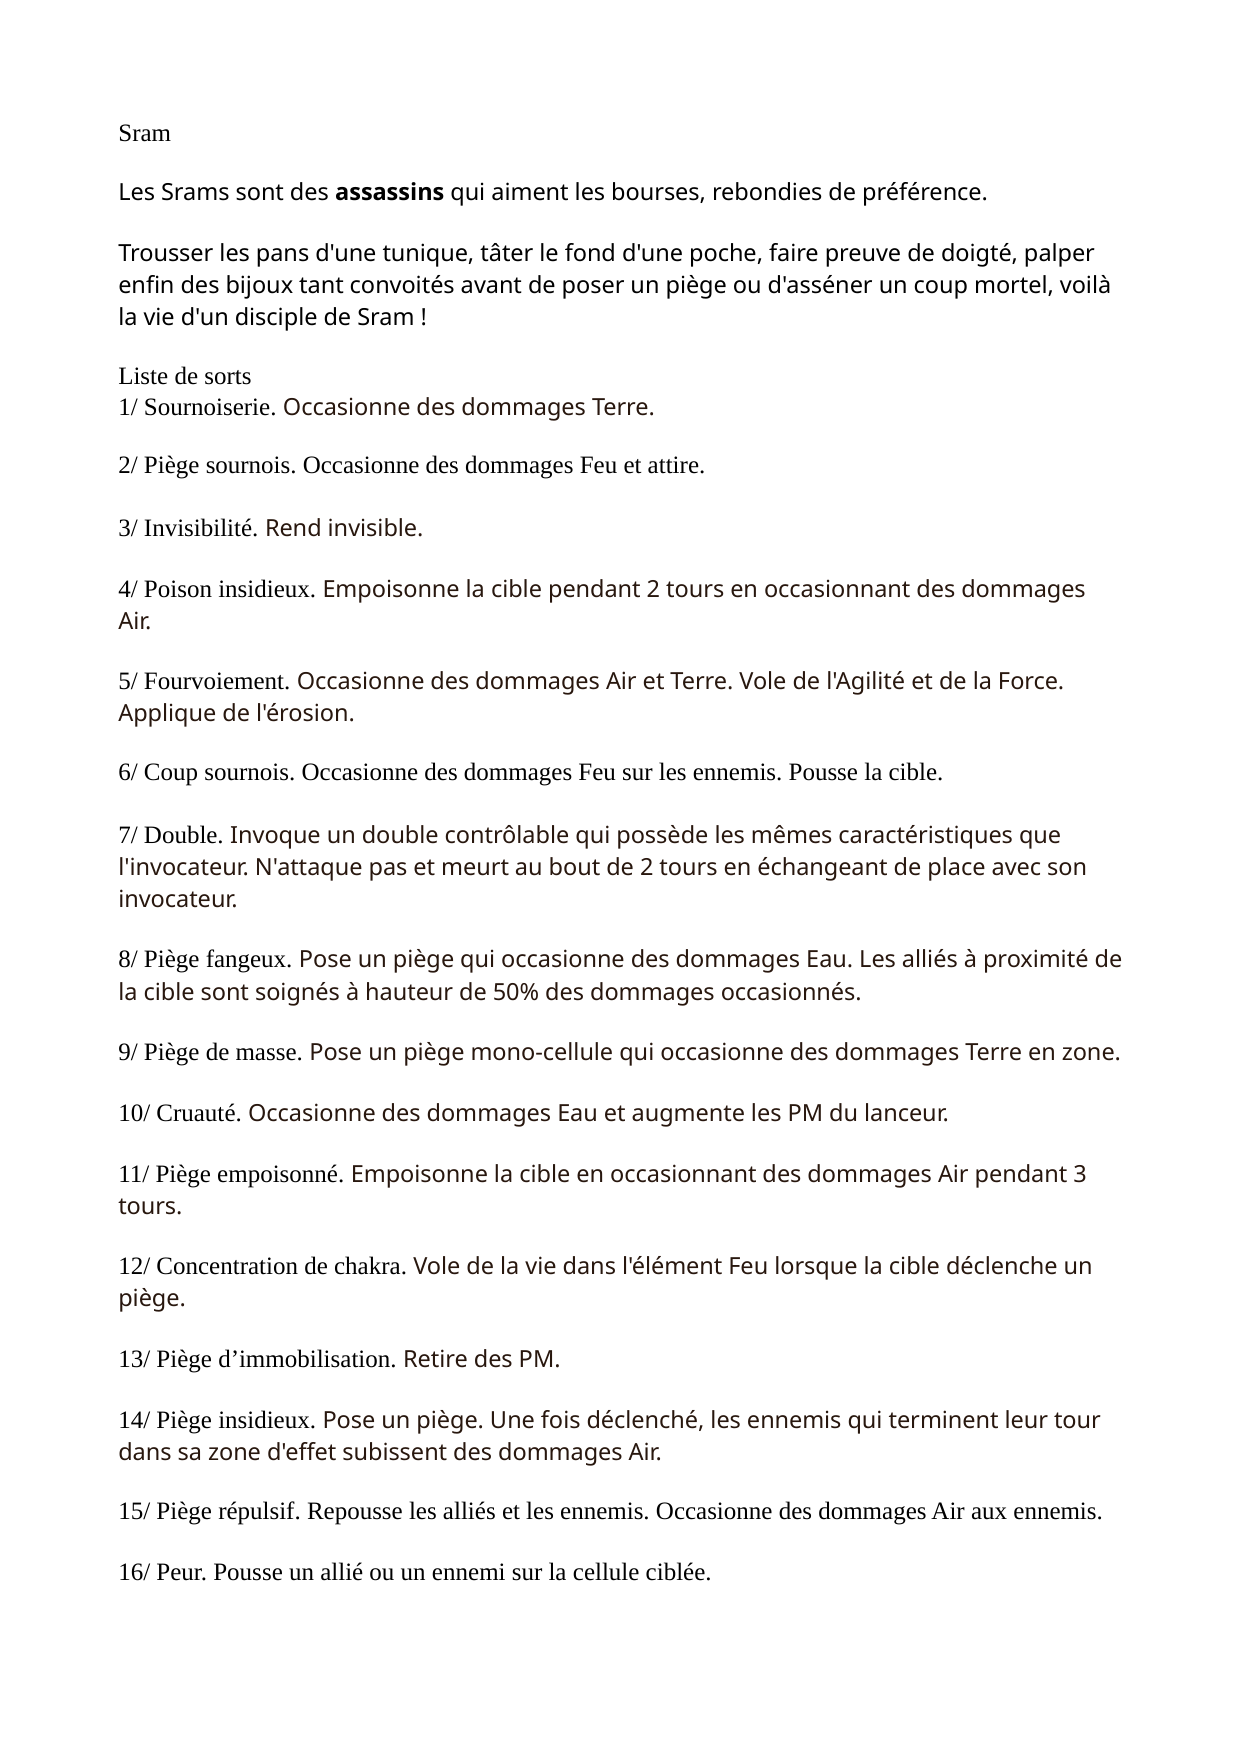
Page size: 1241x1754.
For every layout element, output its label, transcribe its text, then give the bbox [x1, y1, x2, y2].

text 7/ Double. Invoque un double contrôlable qui possède les mêmes caractéristiques que l'invocateur. N'attaque pas et meurt au bout de 2 tours en échangeant de place avec son invocateur. [118, 818, 1122, 914]
text 15/ Piège répulsif. Repousse les alliés et les ennemis. Occasionne des dommages Air aux ennemis. [118, 1496, 1122, 1524]
text 13/ Piège d’immobilisation. Retire des PM. [118, 1342, 1122, 1374]
text Sram [118, 118, 1122, 147]
text 12/ Concentration de chakra. Vole de la vie dans l'élément Feu lorsque la cible déclenche un piège. [118, 1250, 1122, 1314]
text 4/ Poison insidieux. Empoisonne la cible pendant 2 tours en occasionnant des dommages Air. [118, 572, 1122, 636]
text 5/ Fourvoiement. Occasionne des dommages Air et Terre. Vole de l'Agilité et de la Force. Applique de l'érosion. [118, 665, 1122, 729]
text 10/ Cruauté. Occasionne des dommages Eau et augmente les PM du lanceur. [118, 1096, 1122, 1128]
text 6/ Coup sournois. Occasionne des dommages Feu sur les ennemis. Pousse la cible. [118, 757, 1122, 786]
text Les Srams sont des assassins qui aiment les bourses, rebondies de préférence. Trousser les pans d'une tunique, tâter le fond d'une poche, faire preuve de doigté, palper enfin des bijoux tant convoités avant de poser un piège ou d'asséner un coup mortel, voilà la vie d'un disciple de Sram ! [118, 176, 1122, 332]
text 3/ Invisibilité. Rend invisible. [118, 511, 1122, 543]
text 16/ Peur. Pousse un allié ou un ennemi sur la cellule ciblée. [118, 1557, 1122, 1585]
text 2/ Piège sournois. Occasionne des dommages Feu et attire. [118, 451, 1122, 479]
text 8/ Piège fangeux. Pose un piège qui occasionne des dommages Eau. Les alliés à proximité de la cible sont soignés à hauteur de 50% des dommages occasionnés. [118, 943, 1122, 1007]
text 9/ Piège de masse. Pose un piège mono-cellule qui occasionne des dommages Terre en zone. [118, 1036, 1122, 1067]
text 11/ Piège empoisonné. Empoisonne la cible en occasionnant des dommages Air pendant 3 tours. [118, 1157, 1122, 1221]
text 14/ Piège insidieux. Pose un piège. Une fois déclenché, les ennemis qui terminent leur tour dans sa zone d'effet subissent des dommages Air. [118, 1403, 1122, 1467]
text 1/ Sournoiserie. Occasionne des dommages Terre. [118, 390, 1122, 422]
text Liste de sorts [118, 361, 1122, 390]
